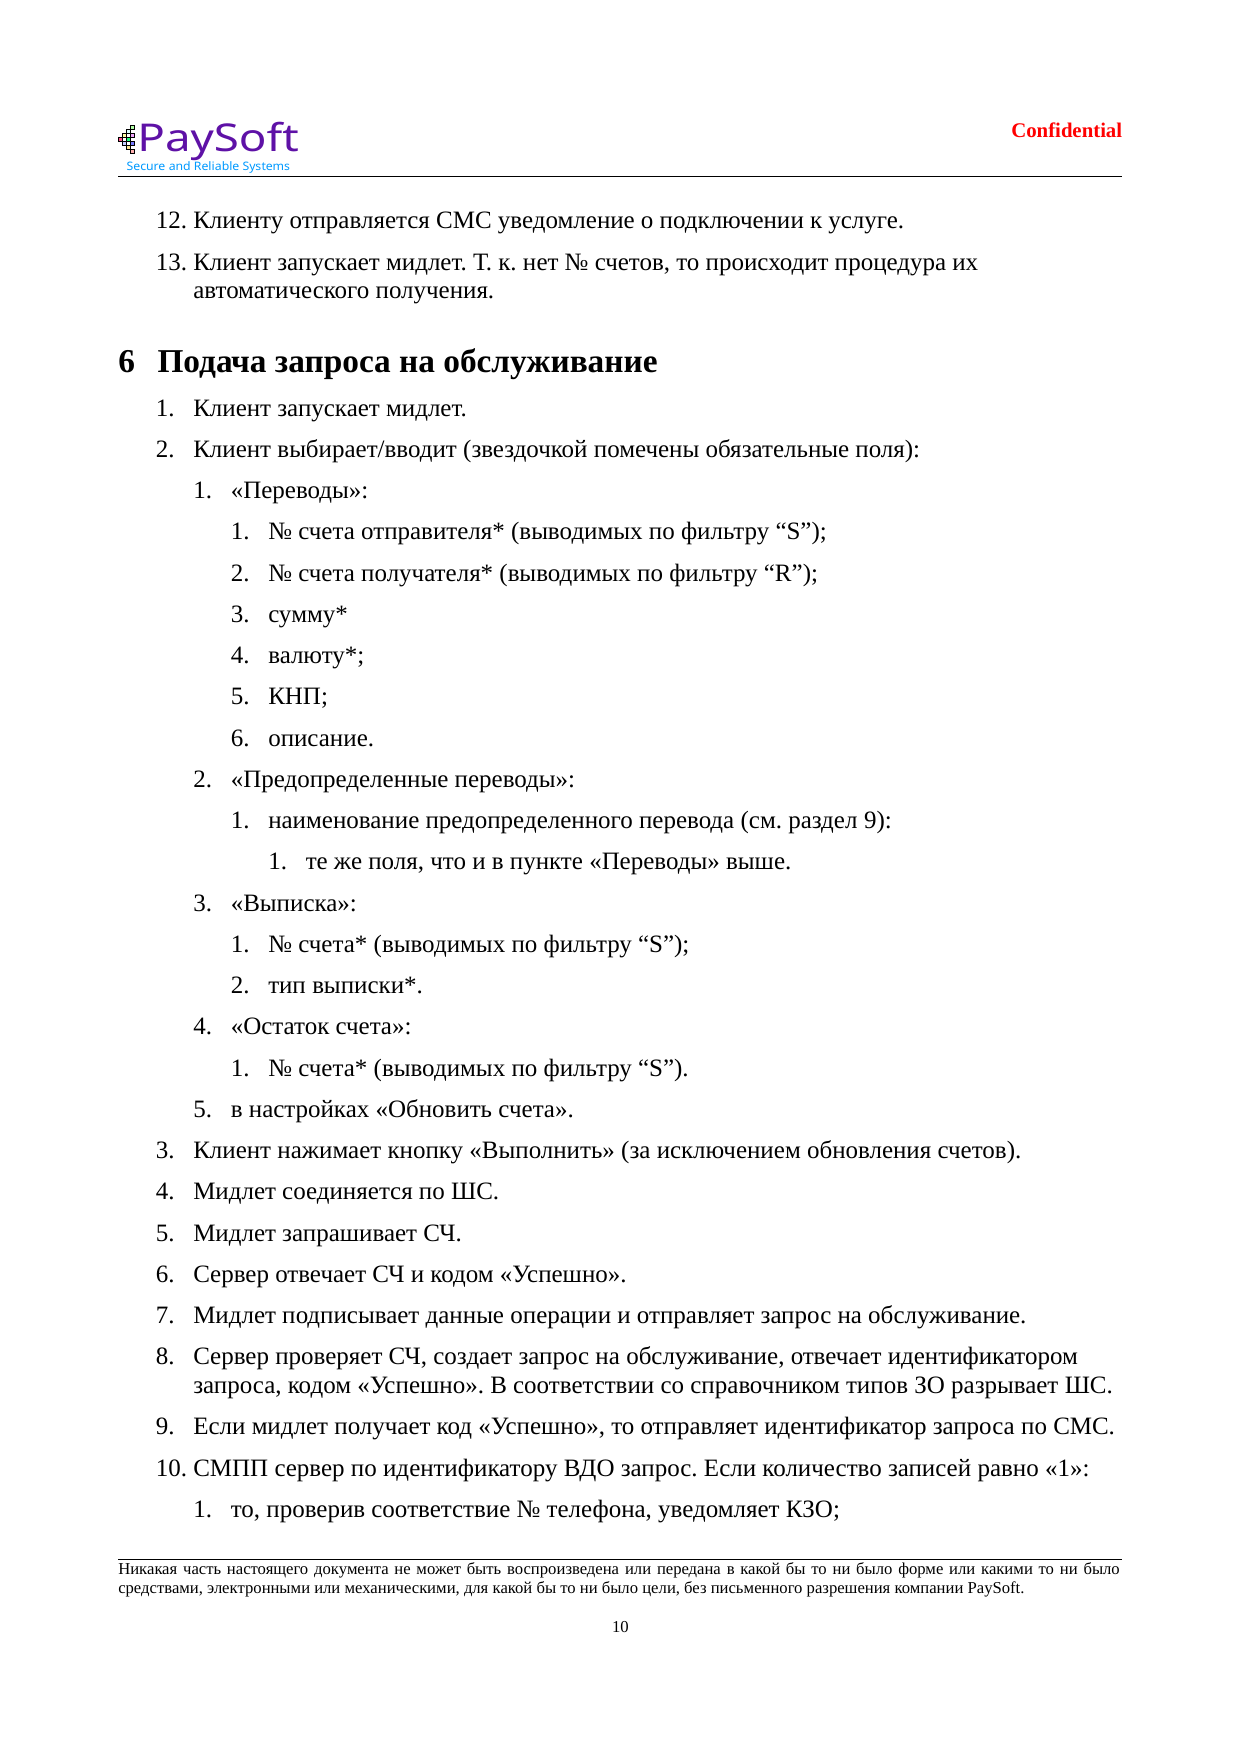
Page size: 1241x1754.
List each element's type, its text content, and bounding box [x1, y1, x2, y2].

list те же поля, что и в пункте «Переводы» выше. [268, 846, 1122, 875]
list наименование предопределенного перевода (см. раздел 9): [231, 805, 1122, 834]
list «Остаток счета»: [193, 1011, 1122, 1040]
list Клиент запускает мидлет. Т. к. нет № счетов, то происходит процедура их автоматического получения. [156, 247, 1122, 304]
list сумму* [231, 599, 1122, 628]
list Клиент нажимает кнопку «Выполнить» (за исключением обновления счетов). [156, 1135, 1122, 1164]
list № счета* (выводимых по фильтру “S”). [231, 1053, 1122, 1081]
list в настройках «Обновить счета». [193, 1094, 1122, 1123]
list «Переводы»: [193, 475, 1122, 504]
list валюту*; [231, 640, 1122, 669]
list Мидлет подписывает данные операции и отправляет запрос на обслуживание. [156, 1300, 1122, 1329]
list то, проверив соответствие № телефона, уведомляет КЗО; [193, 1494, 1122, 1523]
list Если мидлет получает код «Успешно», то отправляет идентификатор запроса по СМС. [156, 1411, 1122, 1440]
list Клиент запускает мидлет. [156, 393, 1122, 421]
list Клиент выбирает/вводит (звездочкой помечены обязательные поля): [156, 434, 1122, 463]
list Мидлет запрашивает СЧ. [156, 1218, 1122, 1246]
list № счета* (выводимых по фильтру “S”); [231, 929, 1122, 958]
list «Выписка»: [193, 888, 1122, 916]
list «Предопределенные переводы»: [193, 764, 1122, 793]
list № счета отправителя* (выводимых по фильтру “S”); [231, 516, 1122, 545]
list Клиенту отправляется СМС уведомление о подключении к услуге. [156, 206, 1122, 234]
list Мидлет соединяется по ШС. [156, 1176, 1122, 1205]
list КНП; [231, 681, 1122, 710]
list Сервер отвечает СЧ и кодом «Успешно». [156, 1259, 1122, 1288]
list тип выписки*. [231, 970, 1122, 999]
list Сервер проверяет СЧ, создает запрос на обслуживание, отвечает идентификатором запроса, кодом «Успешно». В соответствии со справочником типов ЗО разрывает ШС. [156, 1341, 1122, 1399]
list СМПП сервер по идентификатору ВДО запрос. Если количество записей равно «1»: [156, 1453, 1122, 1481]
subtitle Подача запроса на обслуживание [118, 342, 1122, 380]
list № счета получателя* (выводимых по фильтру “R”); [231, 558, 1122, 586]
list описание. [231, 723, 1122, 751]
